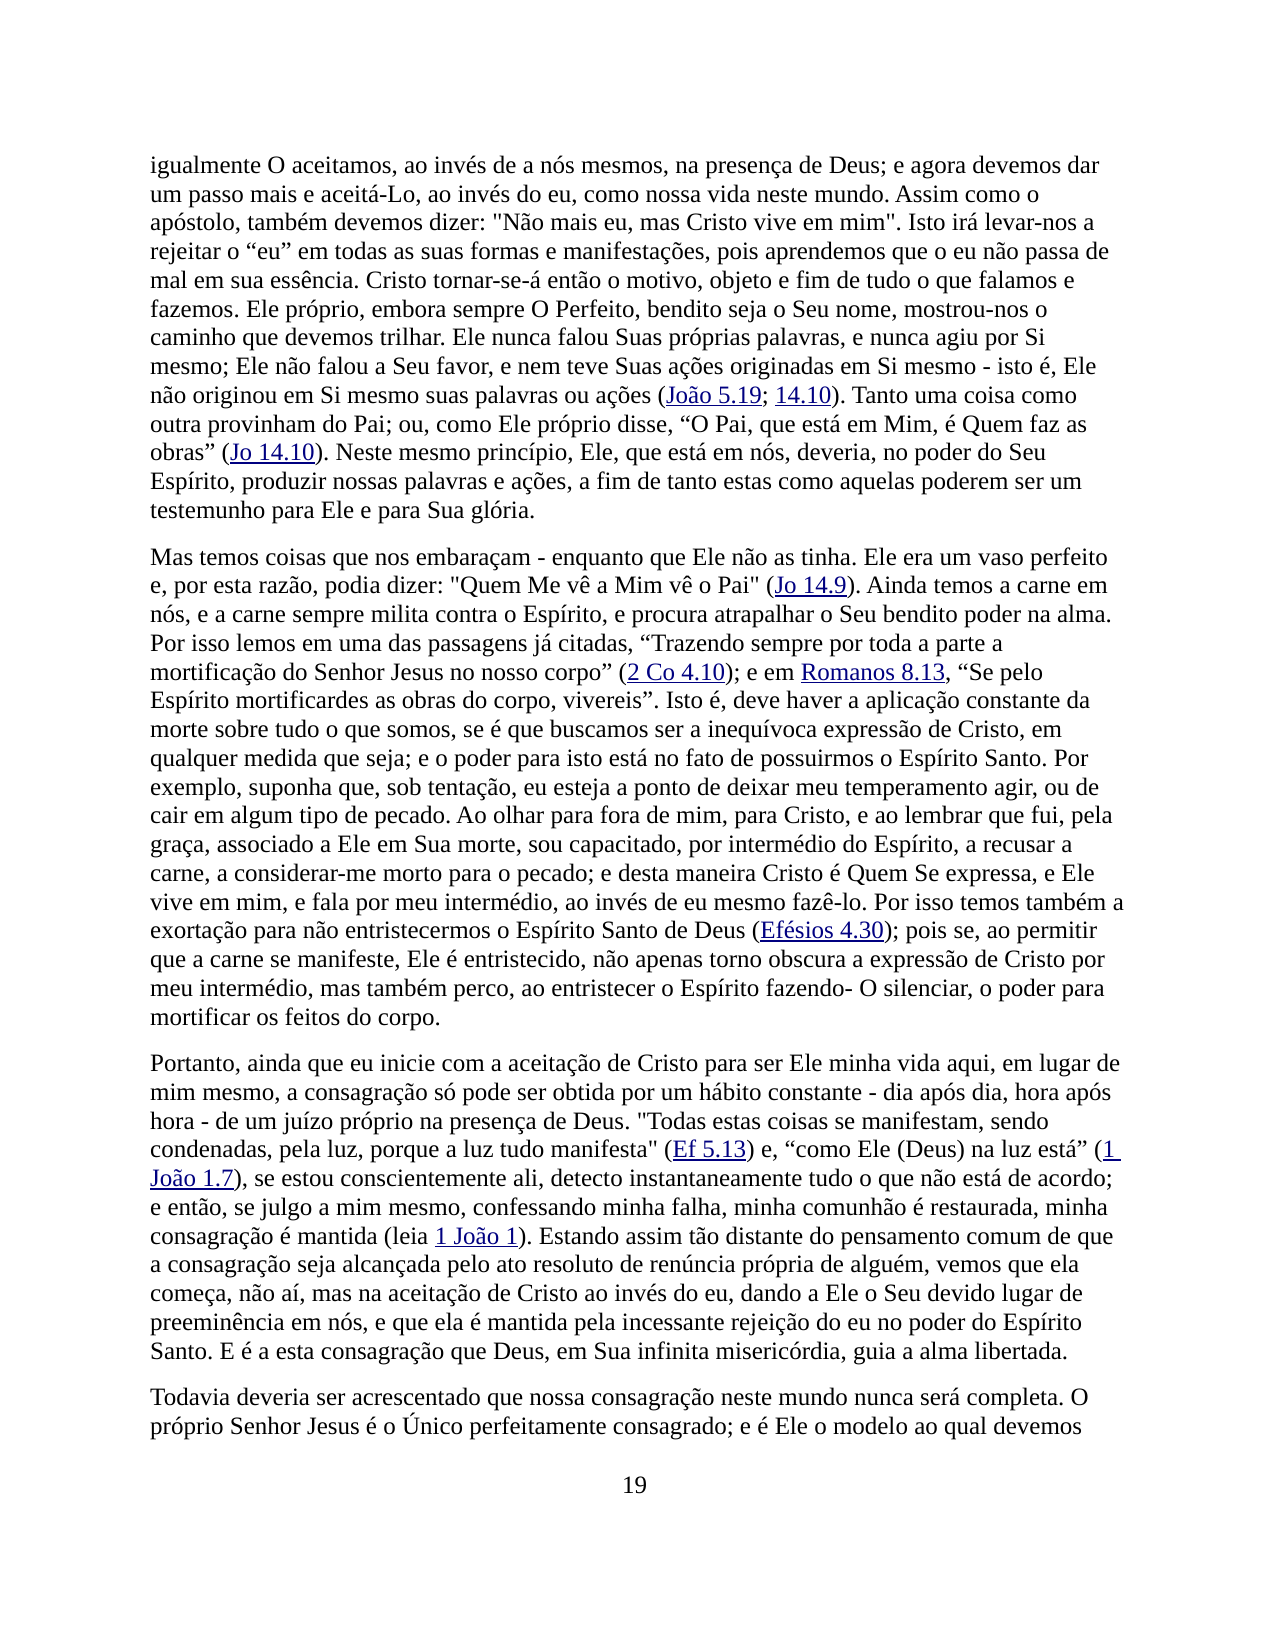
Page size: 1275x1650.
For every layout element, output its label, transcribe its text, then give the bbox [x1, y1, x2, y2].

text igualmente O aceitamos, ao invés de a nós mesmos, na presença de Deus; e agora devemos dar um passo mais e aceitá-Lo, ao invés do eu, como nossa vida neste mundo. Assim como o apóstolo, também devemos dizer: "Não mais eu, mas Cristo vive em mim". Isto irá levar-nos a rejeitar o “eu” em todas as suas formas e manifestações, pois aprendemos que o eu não passa de mal em sua essência. Cristo tornar-se-á então o motivo, objeto e fim de tudo o que falamos e fazemos. Ele próprio, embora sempre O Perfeito, bendito seja o Seu nome, mostrou-nos o caminho que devemos trilhar. Ele nunca falou Suas próprias palavras, e nunca agiu por Si mesmo; Ele não falou a Seu favor, e nem teve Suas ações originadas em Si mesmo - isto é, Ele não originou em Si mesmo suas palavras ou ações (João 5.19; 14.10). Tanto uma coisa como outra provinham do Pai; ou, como Ele próprio disse, “O Pai, que está em Mim, é Quem faz as obras” (Jo 14.10). Neste mesmo princípio, Ele, que está em nós, deveria, no poder do Seu Espírito, produzir nossas palavras e ações, a fim de tanto estas como aquelas poderem ser um testemunho para Ele e para Sua glória. [150, 150, 1125, 524]
text Mas temos coisas que nos embaraçam - enquanto que Ele não as tinha. Ele era um vaso perfeito e, por esta razão, podia dizer: "Quem Me vê a Mim vê o Pai" (Jo 14.9). Ainda temos a carne em nós, e a carne sempre milita contra o Espírito, e procura atrapalhar o Seu bendito poder na alma. Por isso lemos em uma das passagens já citadas, “Trazendo sempre por toda a parte a mortificação do Senhor Jesus no nosso corpo” (2 Co 4.10); e em Romanos 8.13, “Se pelo Espírito mortificardes as obras do corpo, vivereis”. Isto é, deve haver a aplicação constante da morte sobre tudo o que somos, se é que buscamos ser a inequívoca expressão de Cristo, em qualquer medida que seja; e o poder para isto está no fato de possuirmos o Espírito Santo. Por exemplo, suponha que, sob tentação, eu esteja a ponto de deixar meu temperamento agir, ou de cair em algum tipo de pecado. Ao olhar para fora de mim, para Cristo, e ao lembrar que fui, pela graça, associado a Ele em Sua morte, sou capacitado, por intermédio do Espírito, a recusar a carne, a considerar-me morto para o pecado; e desta maneira Cristo é Quem Se expressa, e Ele vive em mim, e fala por meu intermédio, ao invés de eu mesmo fazê-lo. Por isso temos também a exortação para não entristecermos o Espírito Santo de Deus (Efésios 4.30); pois se, ao permitir que a carne se manifeste, Ele é entristecido, não apenas torno obscura a expressão de Cristo por meu intermédio, mas também perco, ao entristecer o Espírito fazendo- O silenciar, o poder para mortificar os feitos do corpo. [150, 542, 1125, 1030]
text Todavia deveria ser acrescentado que nossa consagração neste mundo nunca será completa. O próprio Senhor Jesus é o Único perfeitamente consagrado; e é Ele o modelo ao qual devemos [150, 1382, 1125, 1440]
text Portanto, ainda que eu inicie com a aceitação de Cristo para ser Ele minha vida aqui, em lugar de mim mesmo, a consagração só pode ser obtida por um hábito constante - dia após dia, hora após hora - de um juízo próprio na presença de Deus. "Todas estas coisas se manifestam, sendo condenadas, pela luz, porque a luz tudo manifesta" (Ef 5.13) e, “como Ele (Deus) na luz está” (1 João 1.7), se estou conscientemente ali, detecto instantaneamente tudo o que não está de acordo; e então, se julgo a mim mesmo, confessando minha falha, minha comunhão é restaurada, minha consagração é mantida (leia 1 João 1). Estando assim tão distante do pensamento comum de que a consagração seja alcançada pelo ato resoluto de renúncia própria de alguém, vemos que ela começa, não aí, mas na aceitação de Cristo ao invés do eu, dando a Ele o Seu devido lugar de preeminência em nós, e que ela é mantida pela incessante rejeição do eu no poder do Espírito Santo. E é a esta consagração que Deus, em Sua infinita misericórdia, guia a alma libertada. [150, 1048, 1125, 1364]
